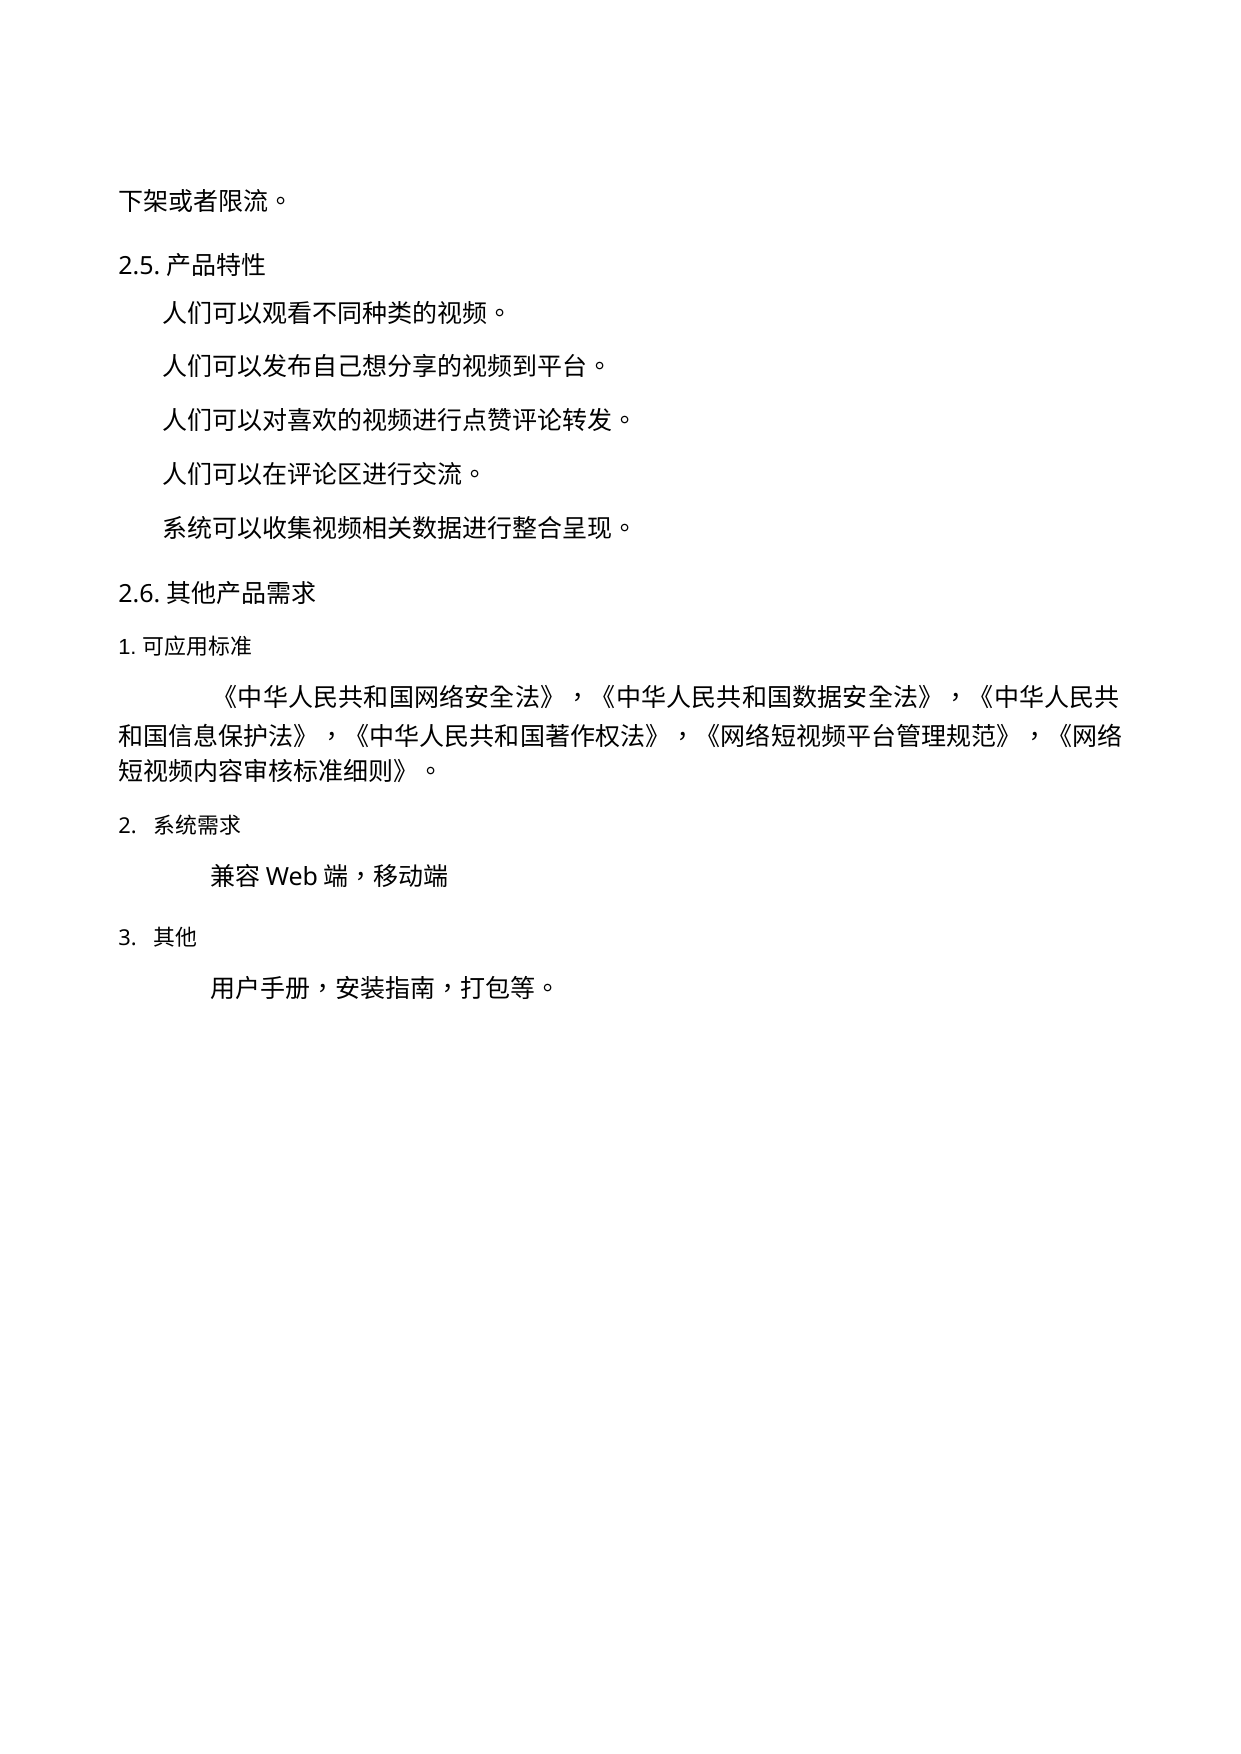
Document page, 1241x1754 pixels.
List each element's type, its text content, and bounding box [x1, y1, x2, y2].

text 兼容Web端，移动端 [118, 852, 1122, 895]
text 系统可以收集视频相关数据进行整合呈现。 [118, 510, 1122, 544]
text 人们可以发布自己想分享的视频到平台。 [118, 349, 1122, 383]
text 《中华人民共和国网络安全法》，《中华人民共和国数据安全法》，《中华人民共和国信息保护法》，《中华人民共和国著作权法》，《网络短视频平台管理规范》，《网络短视频内容审核标准细则》。 [118, 673, 1122, 786]
text 用户手册，安装指南，打包等。 [118, 964, 1122, 1006]
subtitle 可应用标准 [118, 629, 1122, 661]
subtitle 其他产品需求 [118, 574, 1122, 610]
subtitle 其他 [118, 921, 1122, 951]
text 人们可以在评论区进行交流。 [118, 456, 1122, 491]
subtitle 产品特性 [118, 245, 1122, 282]
subtitle 系统需求 [118, 810, 1122, 840]
text 人们可以观看不同种类的视频。 [118, 295, 1122, 329]
text 下架或者限流。 [118, 188, 1122, 217]
text 人们可以对喜欢的视频进行点赞评论转发。 [118, 403, 1122, 437]
